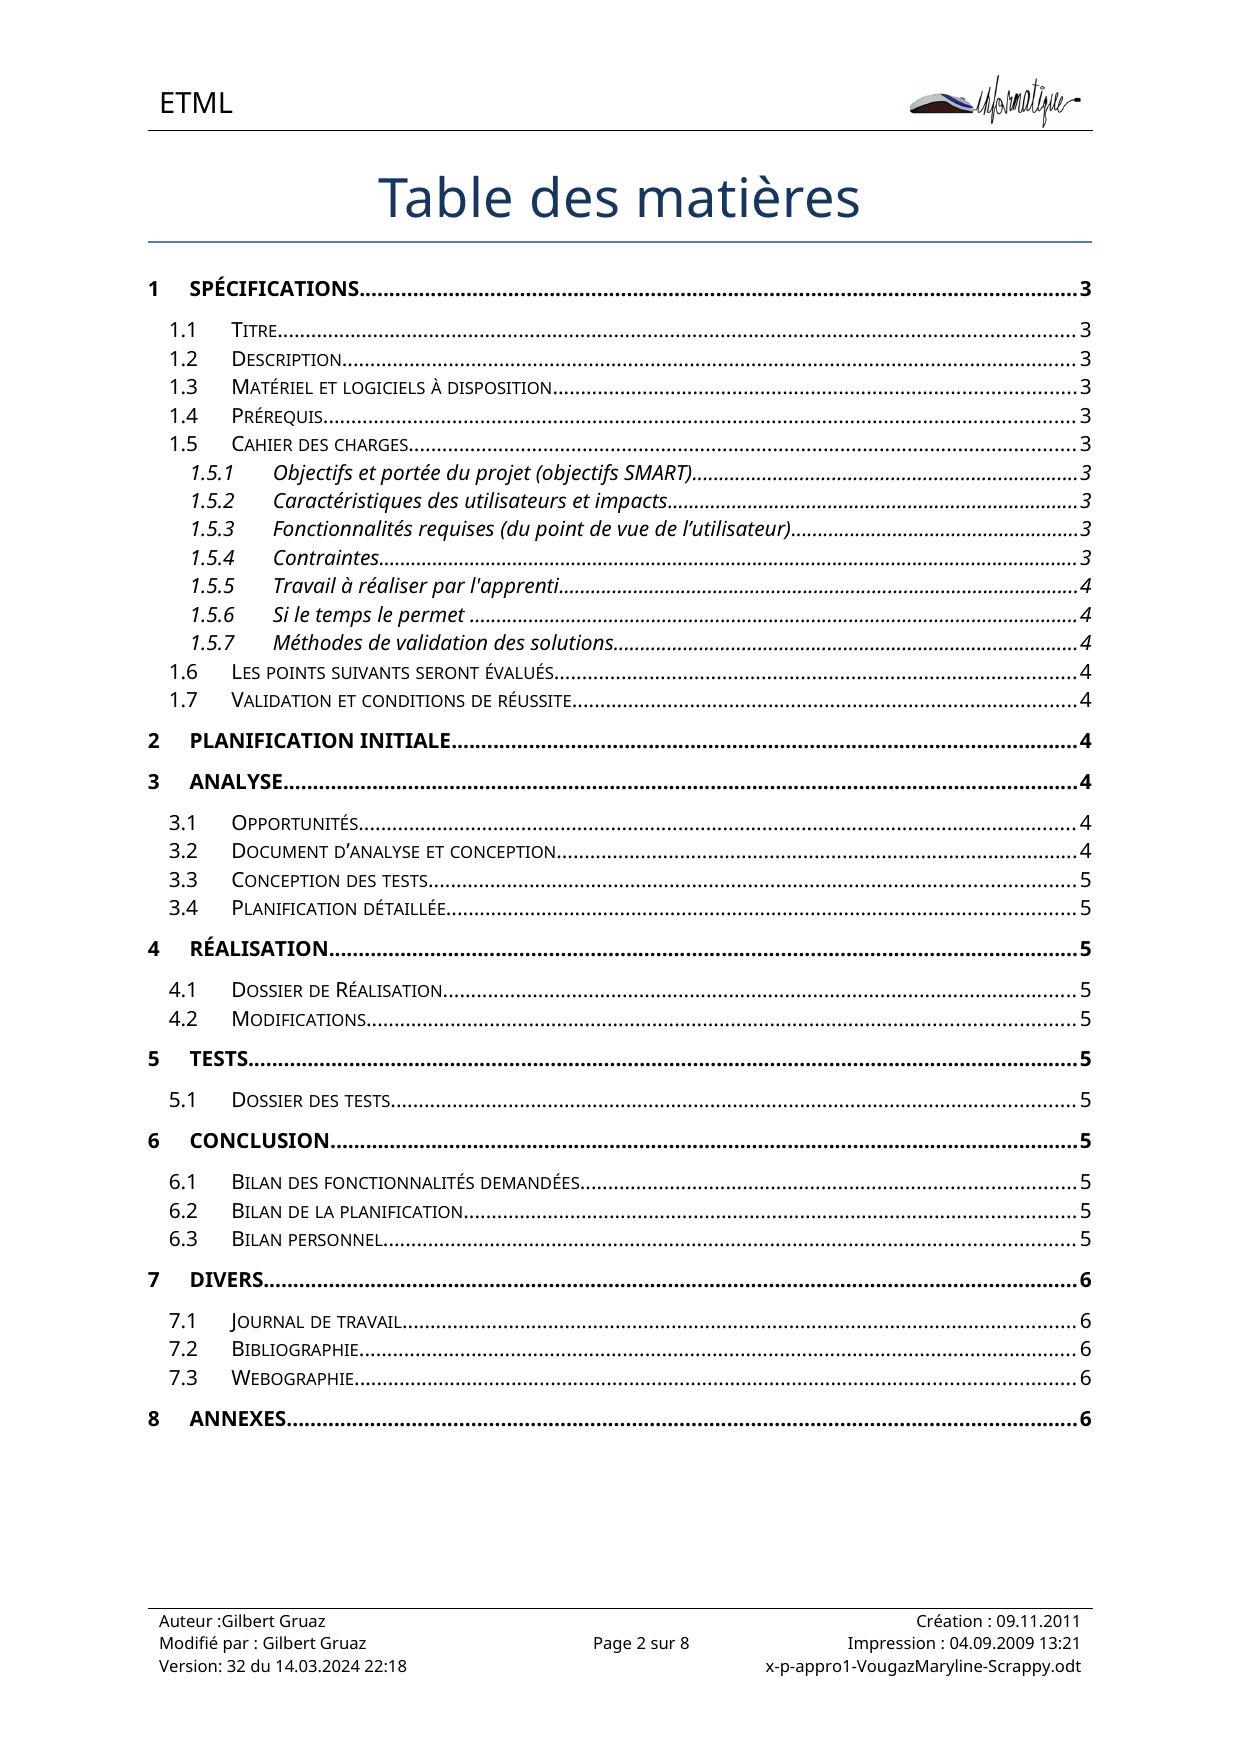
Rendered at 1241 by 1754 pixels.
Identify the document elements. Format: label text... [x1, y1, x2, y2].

text 1.4 Prérequis 3 [168, 401, 1092, 429]
text 2 Planification Initiale 4 [148, 726, 1092, 754]
text 1.2 Description 3 [168, 344, 1092, 372]
text 1.5.5 Travail à réaliser par l'apprenti 4 [189, 571, 1092, 600]
text 4.2 Modifications 5 [168, 1004, 1092, 1032]
text 1.7 Validation et conditions de réussite 4 [168, 685, 1092, 714]
text 1.5.2 Caractéristiques des utilisateurs et impacts 3 [189, 486, 1092, 514]
text 1.5.7 Méthodes de validation des solutions 4 [189, 628, 1092, 657]
text 7 Divers 6 [148, 1265, 1092, 1294]
text 4 Réalisation 5 [148, 934, 1092, 963]
text 3.1 Opportunités 4 [168, 808, 1092, 836]
text 8 Annexes 6 [148, 1404, 1092, 1432]
picture [909, 75, 1082, 128]
text 1 Spécifications 3 [148, 274, 1092, 303]
text 7.3 Webographie 6 [168, 1363, 1092, 1391]
text 1.6 Les points suivants seront évalués 4 [168, 657, 1092, 685]
text 7.1 Journal de travail 6 [168, 1306, 1092, 1334]
text 1.1 Titre 3 [168, 316, 1092, 344]
text 3.2 Document d’analyse et conception 4 [168, 836, 1092, 865]
text 3.3 Conception des tests 5 [168, 865, 1092, 893]
text 4.1 Dossier de Réalisation 5 [168, 975, 1092, 1004]
text 7.2 Bibliographie 6 [168, 1334, 1092, 1363]
text 6.2 Bilan de la planification 5 [168, 1196, 1092, 1224]
text 1.5.3 Fonctionnalités requises (du point de vue de l’utilisateur) 3 [189, 514, 1092, 543]
text 1.5 Cahier des charges 3 [168, 429, 1092, 458]
text 6.1 Bilan des fonctionnalités demandées 5 [168, 1167, 1092, 1196]
text 1.5.4 Contraintes 3 [189, 543, 1092, 571]
text 1.5.1 Objectifs et portée du projet (objectifs SMART) 3 [189, 458, 1092, 486]
text 3.4 Planification détaillée 5 [168, 893, 1092, 922]
text 5 Tests 5 [148, 1044, 1092, 1073]
text 6.3 Bilan personnel 5 [168, 1224, 1092, 1253]
text 6 Conclusion 5 [148, 1126, 1092, 1155]
text 1.3 Matériel et logiciels à disposition 3 [168, 372, 1092, 401]
title Table des matières [148, 159, 1092, 241]
text 3 Analyse 4 [148, 767, 1092, 796]
text 1.5.6 Si le temps le permet … 4 [189, 600, 1092, 628]
text 5.1 Dossier des tests 5 [168, 1086, 1092, 1114]
